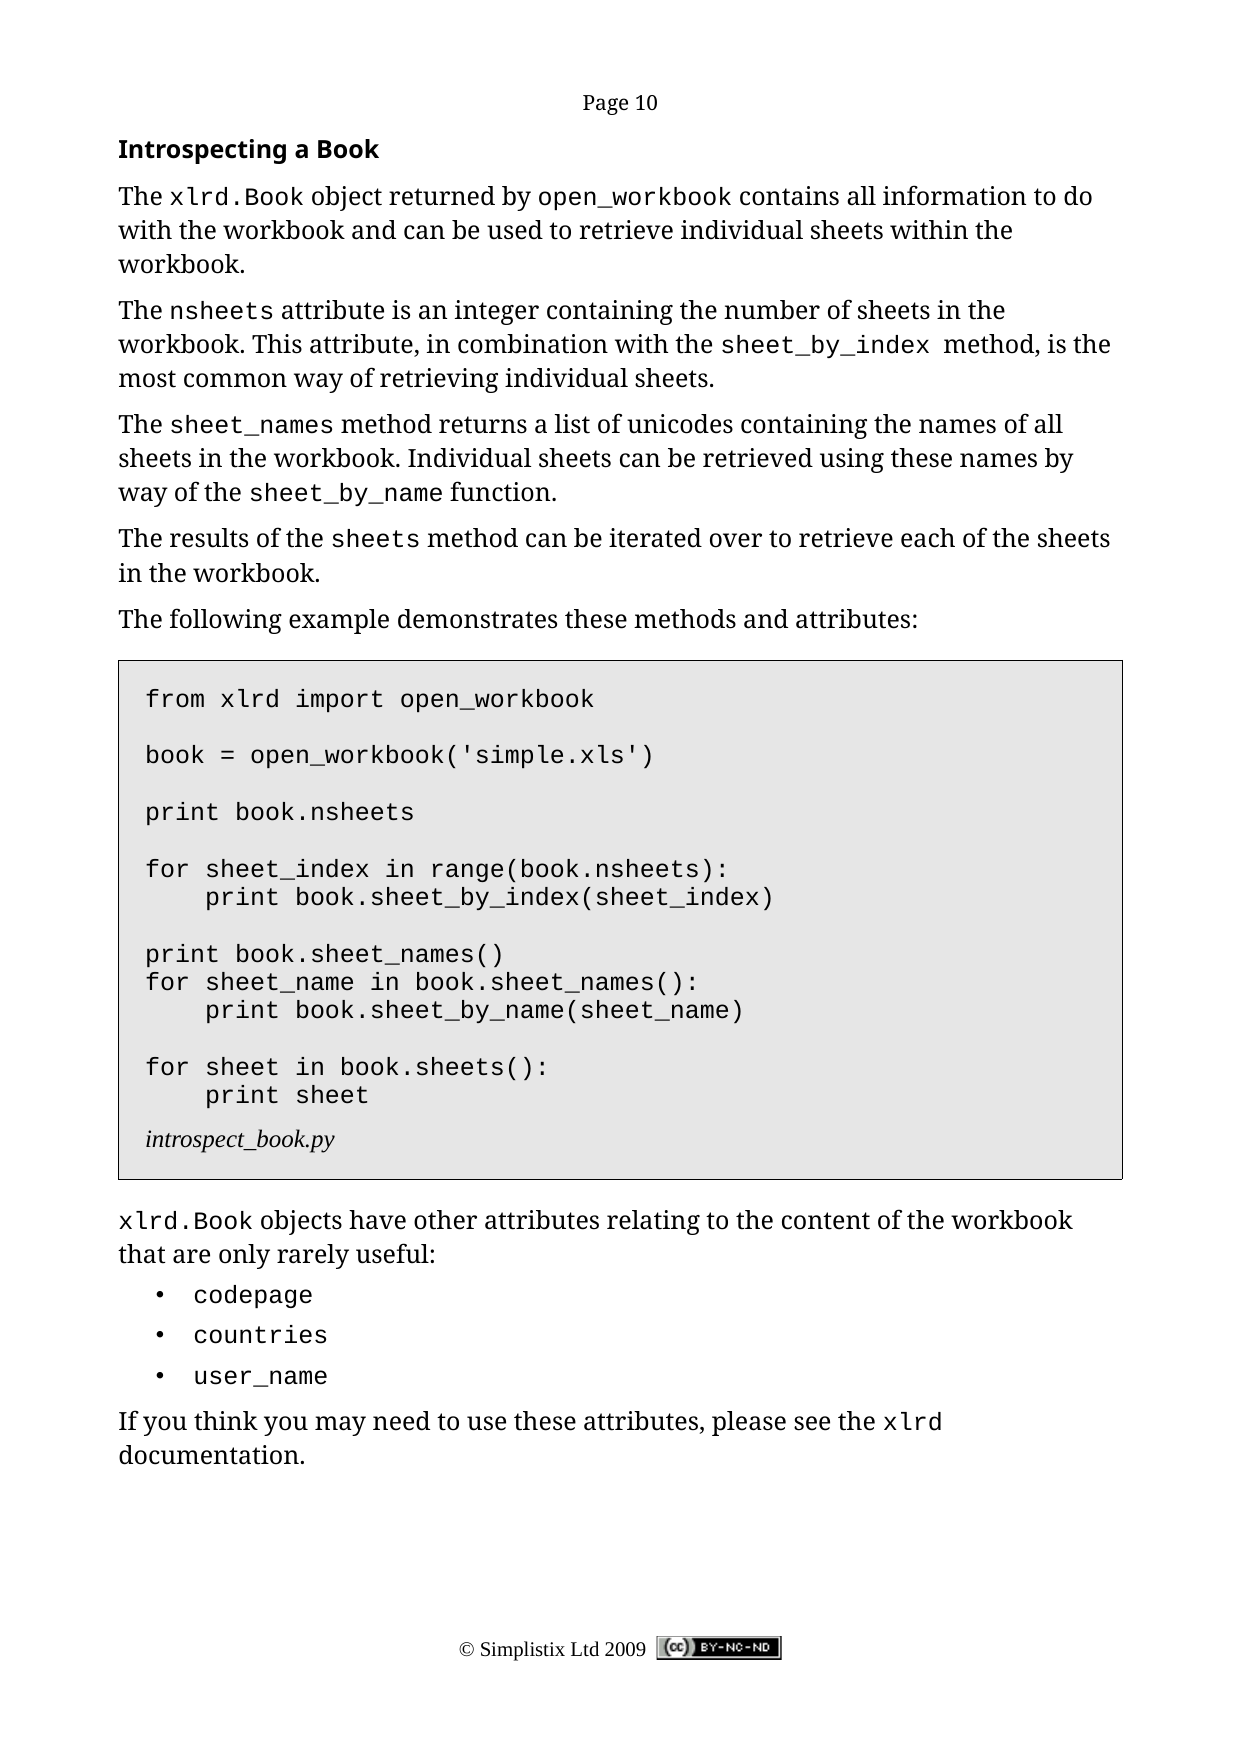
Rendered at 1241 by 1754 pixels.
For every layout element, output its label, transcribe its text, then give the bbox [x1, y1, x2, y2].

text xlrd.Book objects have other attributes relating to the content of the workbook that are only rarely useful: [118, 1180, 1122, 1271]
text print book.nsheets [145, 800, 1095, 828]
text print book.sheet_names() [145, 941, 1095, 970]
text for sheet in book.sheets(): [145, 1055, 1095, 1083]
subtitle Introspecting a Book [118, 132, 1122, 166]
text introspect_book.py [145, 1124, 1095, 1153]
text The sheet_names method returns a list of unicodes containing the names of all sheets in the workbook. Individual sheets can be retrieved using these names by way of the sheet_by_name function. [118, 407, 1122, 509]
text The xlrd.Book object returned by open_workbook contains all information to do with the workbook and can be used to retrieve individual sheets within the workbook. [118, 178, 1122, 281]
text from xlrd import open_workbook [145, 686, 1095, 715]
text print book.sheet_by_index(sheet_index) [145, 885, 1095, 913]
text for sheet_index in range(book.nsheets): [145, 856, 1095, 885]
picture [656, 1636, 782, 1660]
text The nsheets attribute is an integer containing the number of sheets in the workbook. This attribute, in combination with the sheet_by_index method, is the most common way of retrieving individual sheets. [118, 292, 1122, 395]
text The results of the sheets method can be iterated over to retrieve each of the sheets in the workbook. [118, 521, 1122, 589]
text print sheet [145, 1083, 1095, 1111]
text The following example demonstrates these methods and attributes: [118, 601, 1122, 635]
text for sheet_name in book.sheet_names(): [145, 970, 1095, 998]
text book = open_workbook('simple.xls') [145, 743, 1095, 771]
list countries [156, 1323, 1122, 1351]
text [118, 647, 1122, 660]
list codepage [156, 1283, 1122, 1311]
list user_name [156, 1363, 1122, 1392]
text If you think you may need to use these attributes, please see the xlrd documentation. [118, 1403, 1122, 1472]
text print book.sheet_by_name(sheet_name) [145, 998, 1095, 1026]
